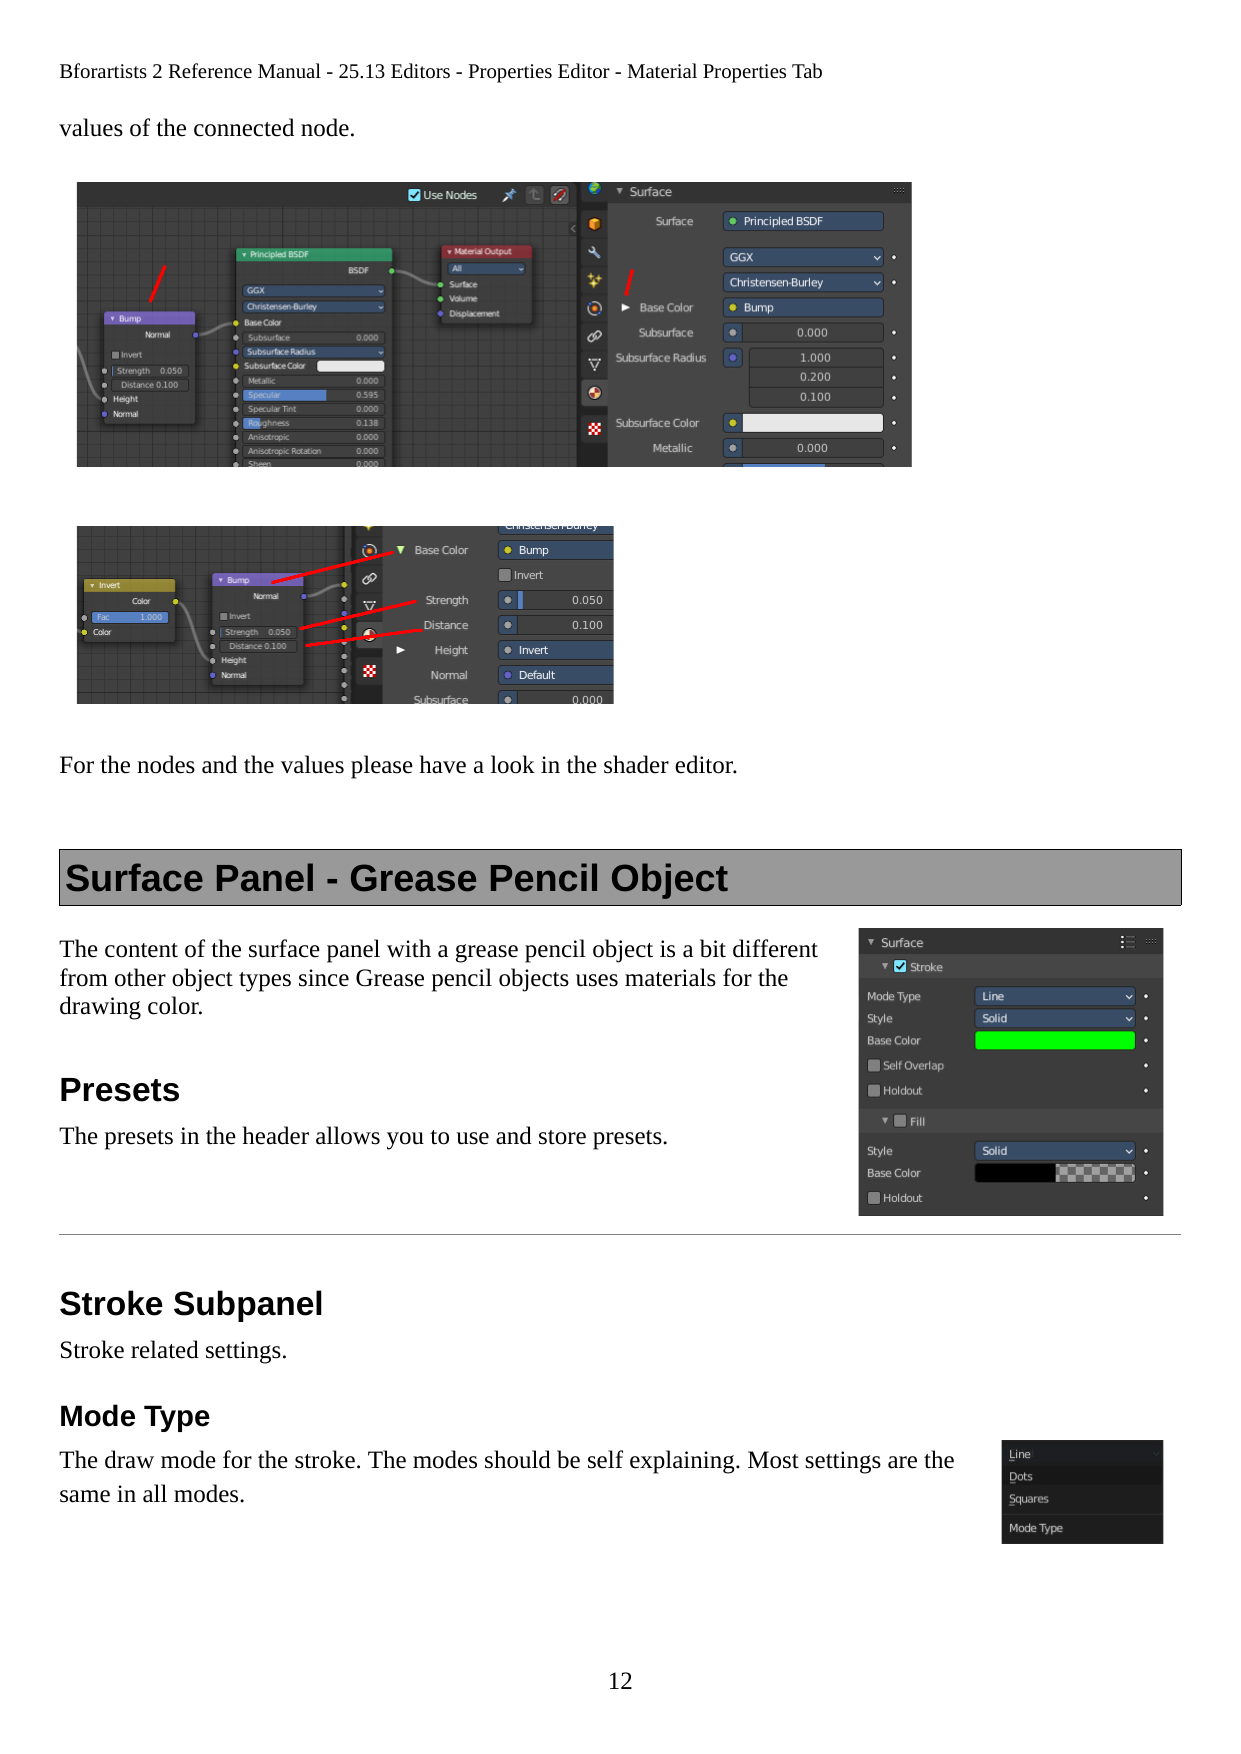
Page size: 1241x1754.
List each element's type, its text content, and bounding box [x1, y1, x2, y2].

text Stroke related settings. [59, 1335, 1181, 1364]
text The presets in the header allows you to use and store presets. [59, 1121, 858, 1149]
text The draw mode for the stroke. The modes should be self explaining. Most settings are the same in all modes. [59, 1445, 1001, 1508]
picture [858, 928, 1164, 1216]
picture [76, 182, 912, 467]
subtitle [1164, 1070, 1181, 1108]
picture [1001, 1440, 1164, 1544]
text For the nodes and the values please have a look in the shader editor. [59, 750, 1181, 779]
subtitle Mode Type [59, 1399, 1181, 1432]
subtitle Stroke Subpanel [59, 1284, 1181, 1323]
text The content of the surface panel with a grease pencil object is a bit different from other object types since Grease pencil objects uses materials for the drawing color. [59, 934, 858, 1020]
table_header Surface Panel - Grease Pencil Object [60, 850, 1181, 905]
subtitle Presets [59, 1070, 858, 1108]
picture [76, 526, 614, 704]
text values of the connected node. [59, 113, 1181, 141]
